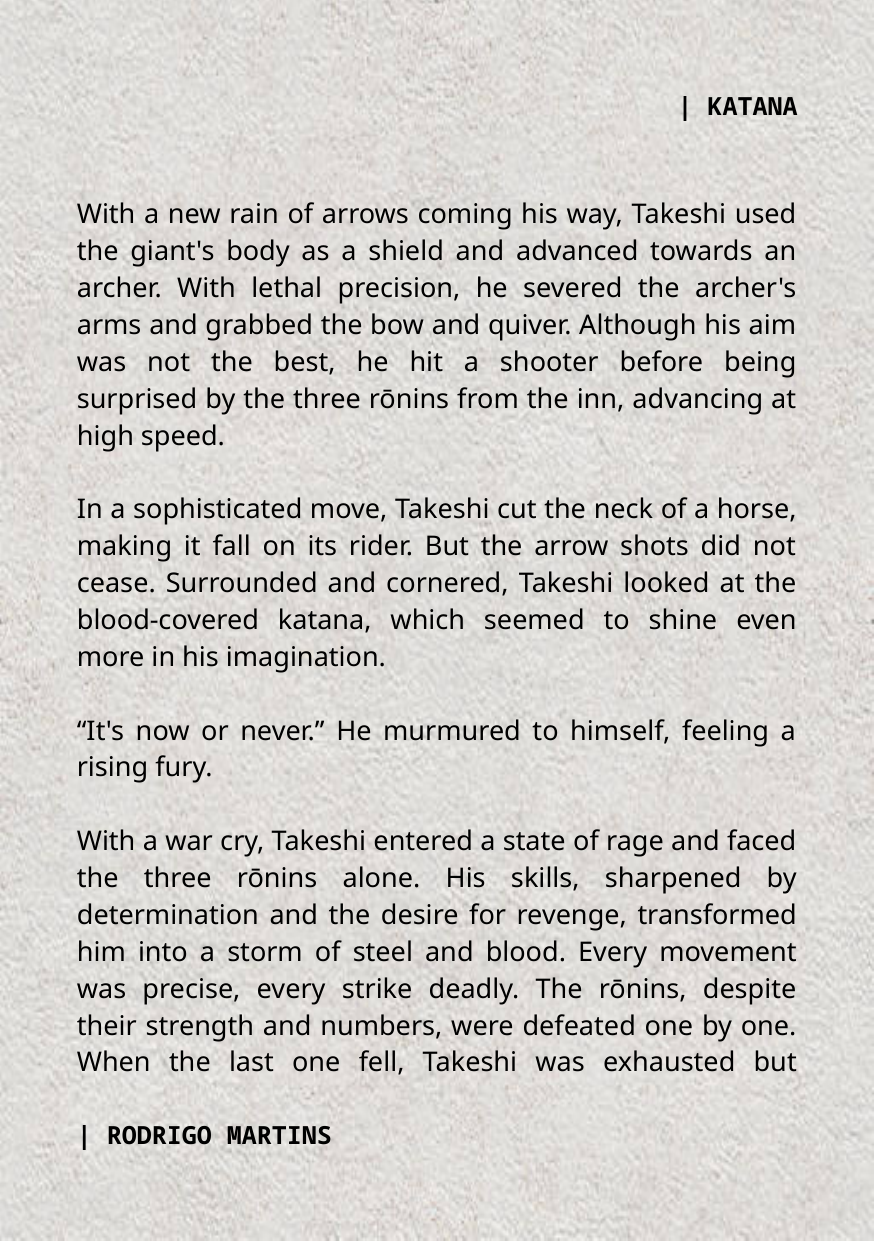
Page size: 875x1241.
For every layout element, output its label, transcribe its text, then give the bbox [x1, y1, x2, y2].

text In a sophisticated move, Takeshi cut the neck of a horse, making it fall on its rider. But the arrow shots did not cease. Surrounded and cornered, Takeshi looked at the blood-covered katana, which seemed to shine even more in his imagination. [74, 490, 800, 674]
text With a war cry, Takeshi entered a state of rage and faced the three rōnins alone. His skills, sharpened by determination and the desire for revenge, transformed him into a storm of steel and blood. Every movement was precise, every strike deadly. The rōnins, despite their strength and numbers, were defeated one by one. When the last one fell, Takeshi was exhausted but [74, 822, 800, 1083]
text With a new rain of arrows coming his way, Takeshi used the giant's body as a shield and advanced towards an archer. With lethal precision, he severed the archer's arms and grabbed the bow and quiver. Although his aim was not the best, he hit a shooter before being surprised by the three rōnins from the inn, advancing at high speed. [74, 195, 800, 453]
picture [0, 0, 874, 1241]
text “It's now or never.” He murmured to himself, feeling a rising fury. [74, 711, 800, 785]
